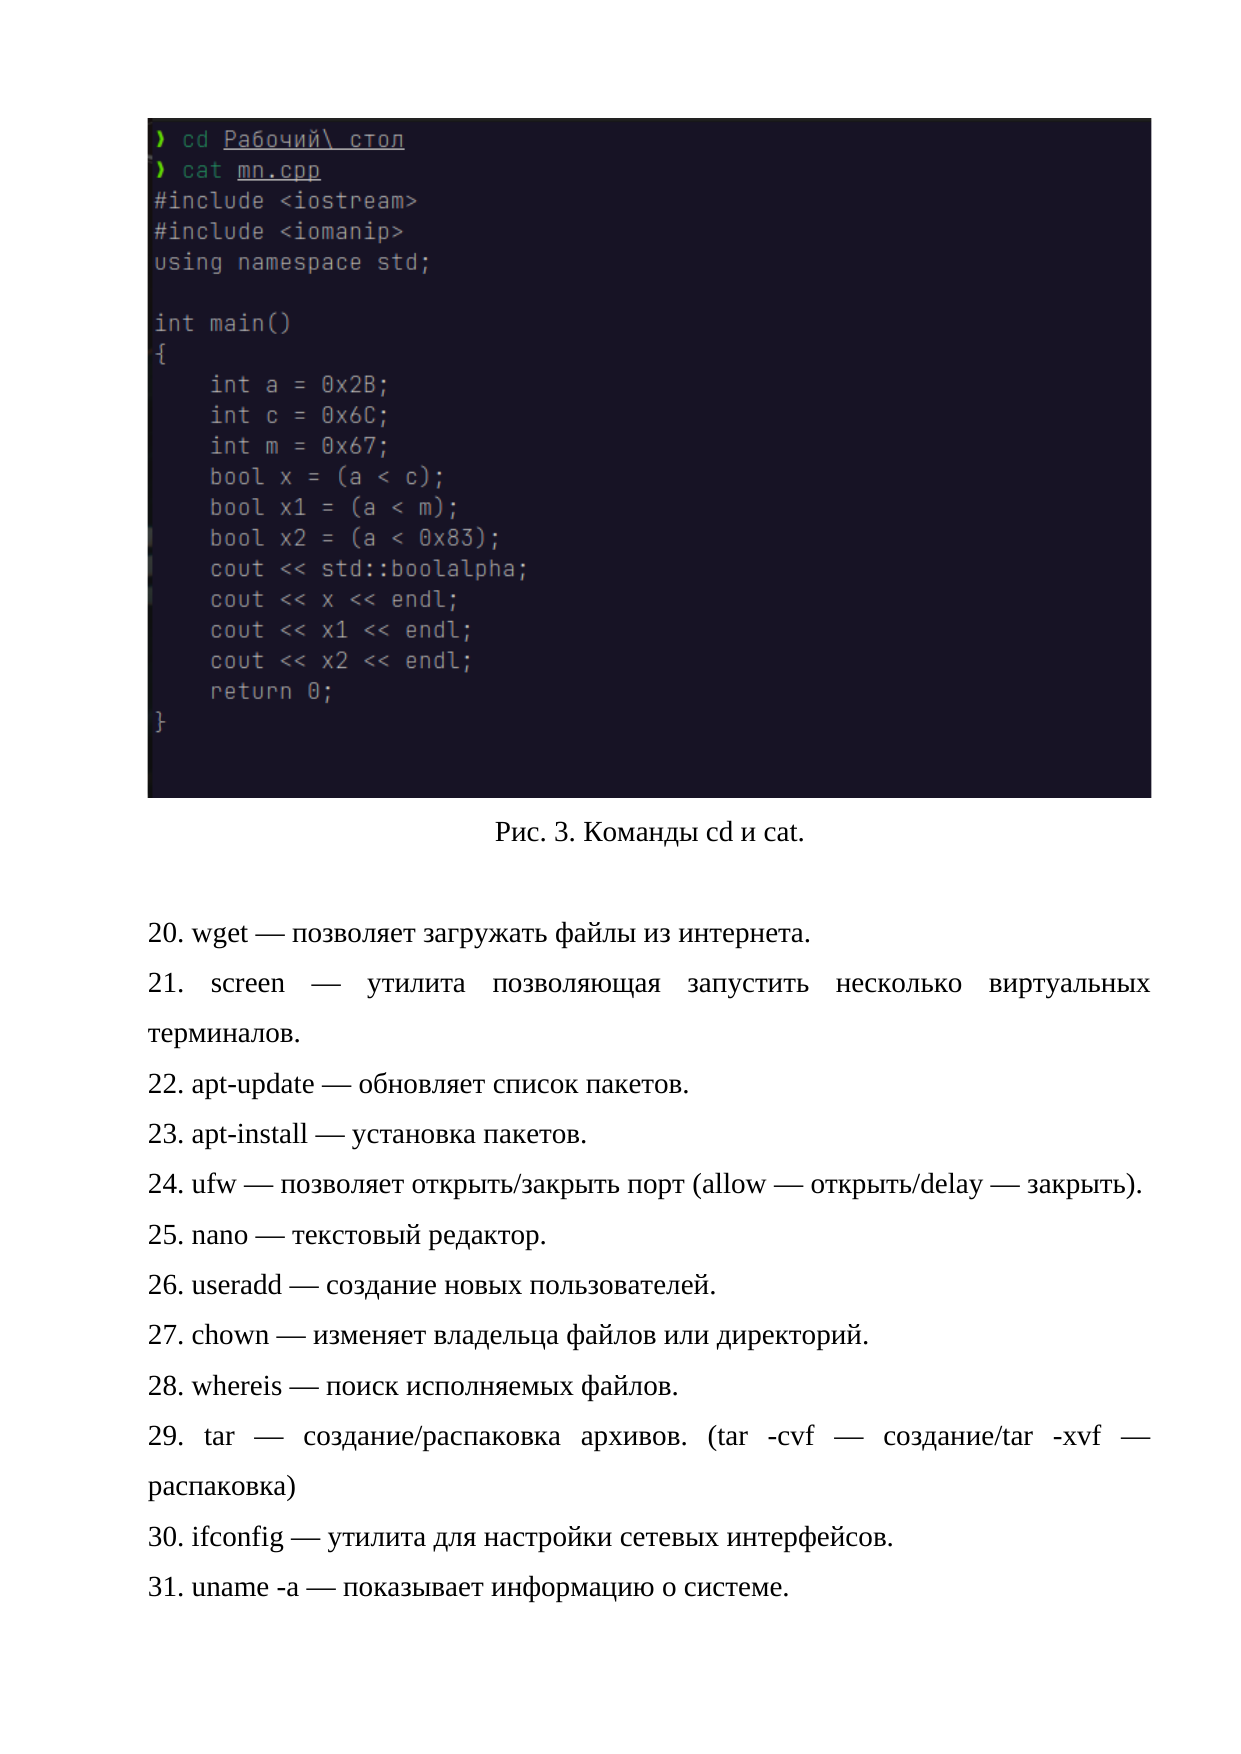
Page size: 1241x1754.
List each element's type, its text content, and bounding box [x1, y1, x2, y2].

text 26. useradd — создание новых пользователей. [148, 1267, 1152, 1301]
text 21. screen — утилита позволяющая запустить несколько виртуальных терминалов. [148, 965, 1152, 1049]
text 23. apt-install — установка пакетов. [148, 1116, 1152, 1150]
text 25. nano — текстовый редактор. [148, 1217, 1152, 1250]
text Рис. 3. Команды cd и cat. [148, 798, 1152, 848]
text 31. uname -a — показывает информацию о системе. [148, 1569, 1152, 1602]
text 24. ufw — позволяет открыть/закрыть порт (allow — открыть/delay — закрыть). [148, 1166, 1152, 1200]
text 27. chown — изменяет владельца файлов или директорий. [148, 1317, 1152, 1351]
text 22. apt-update — обновляет список пакетов. [148, 1066, 1152, 1099]
picture [147, 118, 1152, 798]
text 20. wget — позволяет загружать файлы из интернета. [148, 915, 1152, 948]
text 30. ifconfig — утилита для настройки сетевых интерфейсов. [148, 1519, 1152, 1552]
text 29. tar — создание/распаковка архивов. (tar -cvf — создание/tar -xvf — распаковка) [148, 1418, 1152, 1502]
text 28. whereis — поиск исполняемых файлов. [148, 1368, 1152, 1401]
